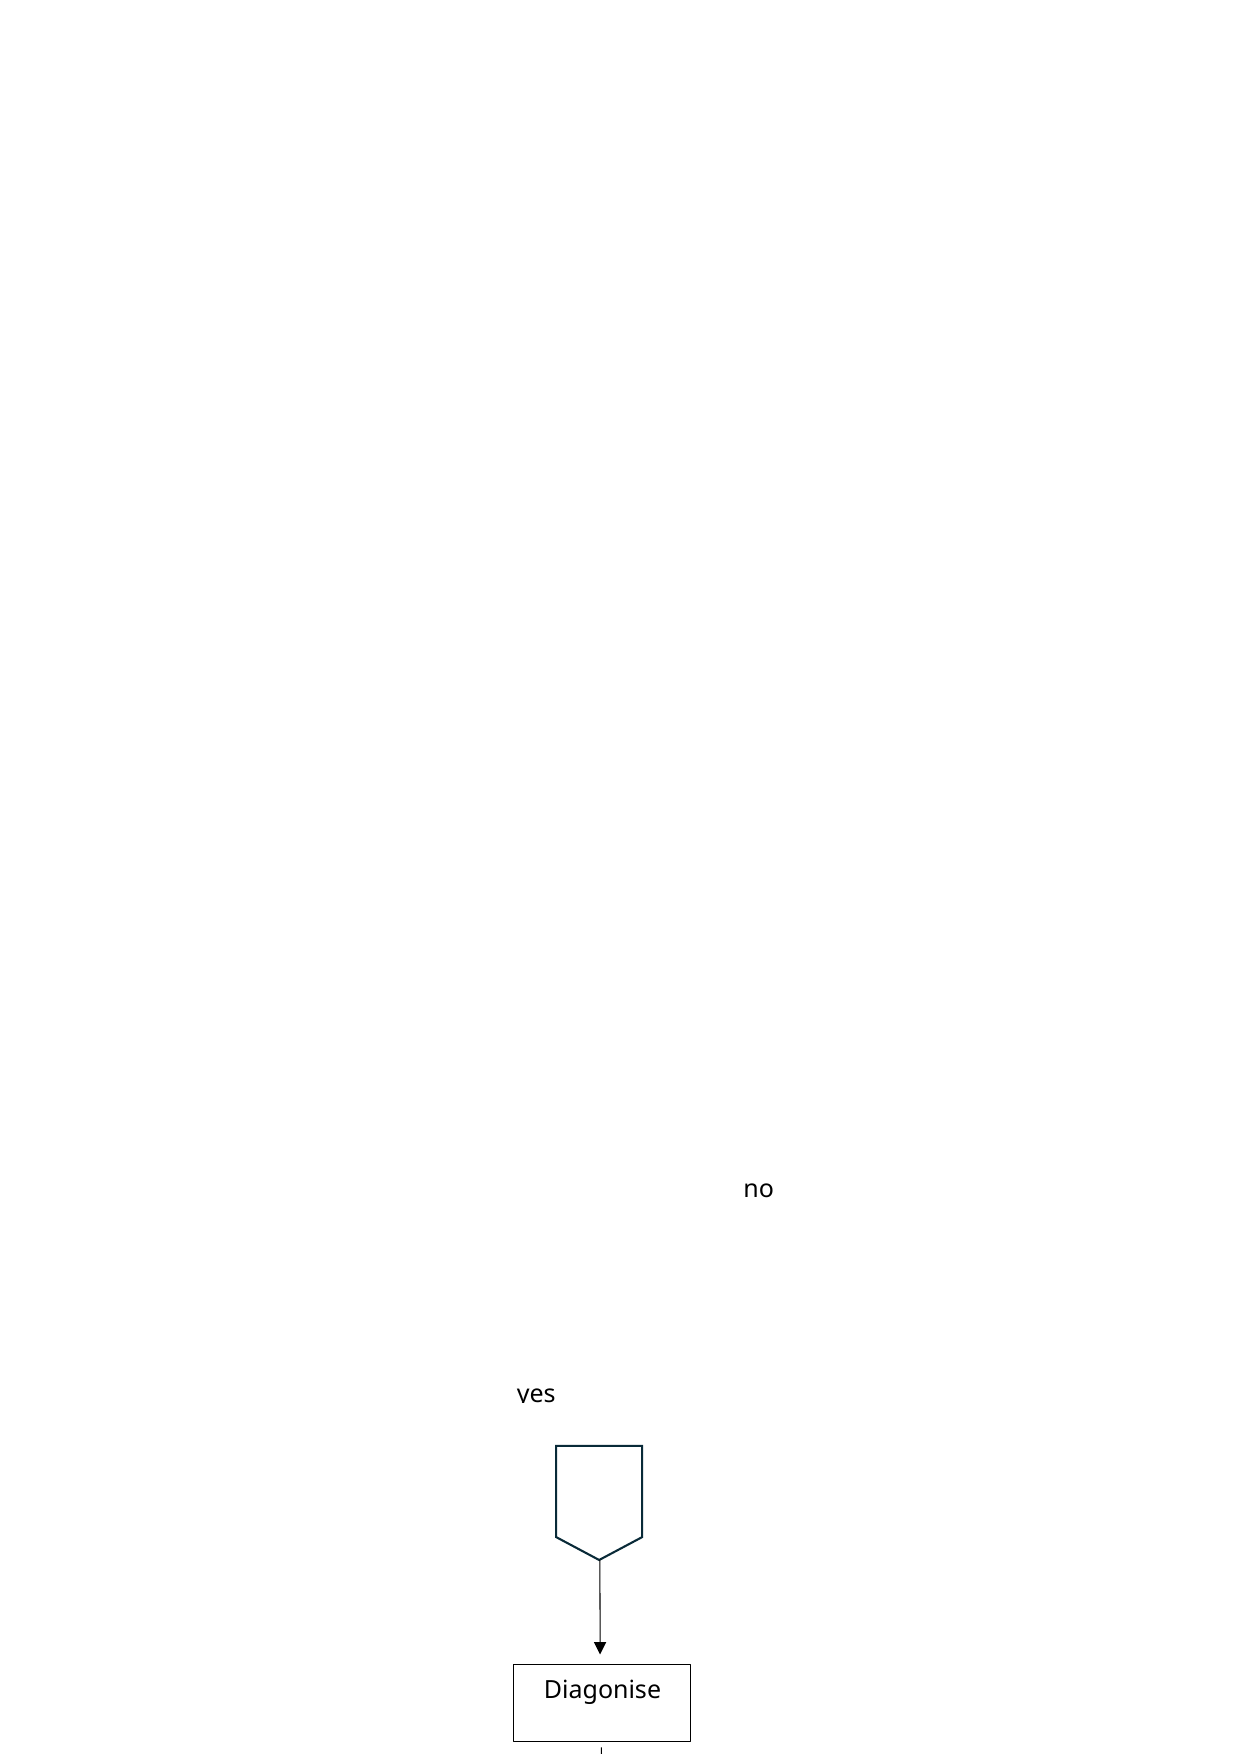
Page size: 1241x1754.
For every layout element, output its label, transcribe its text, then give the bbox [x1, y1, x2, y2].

text Diagonise [529, 1672, 676, 1706]
text yes [517, 1375, 560, 1402]
text no [743, 1171, 774, 1203]
